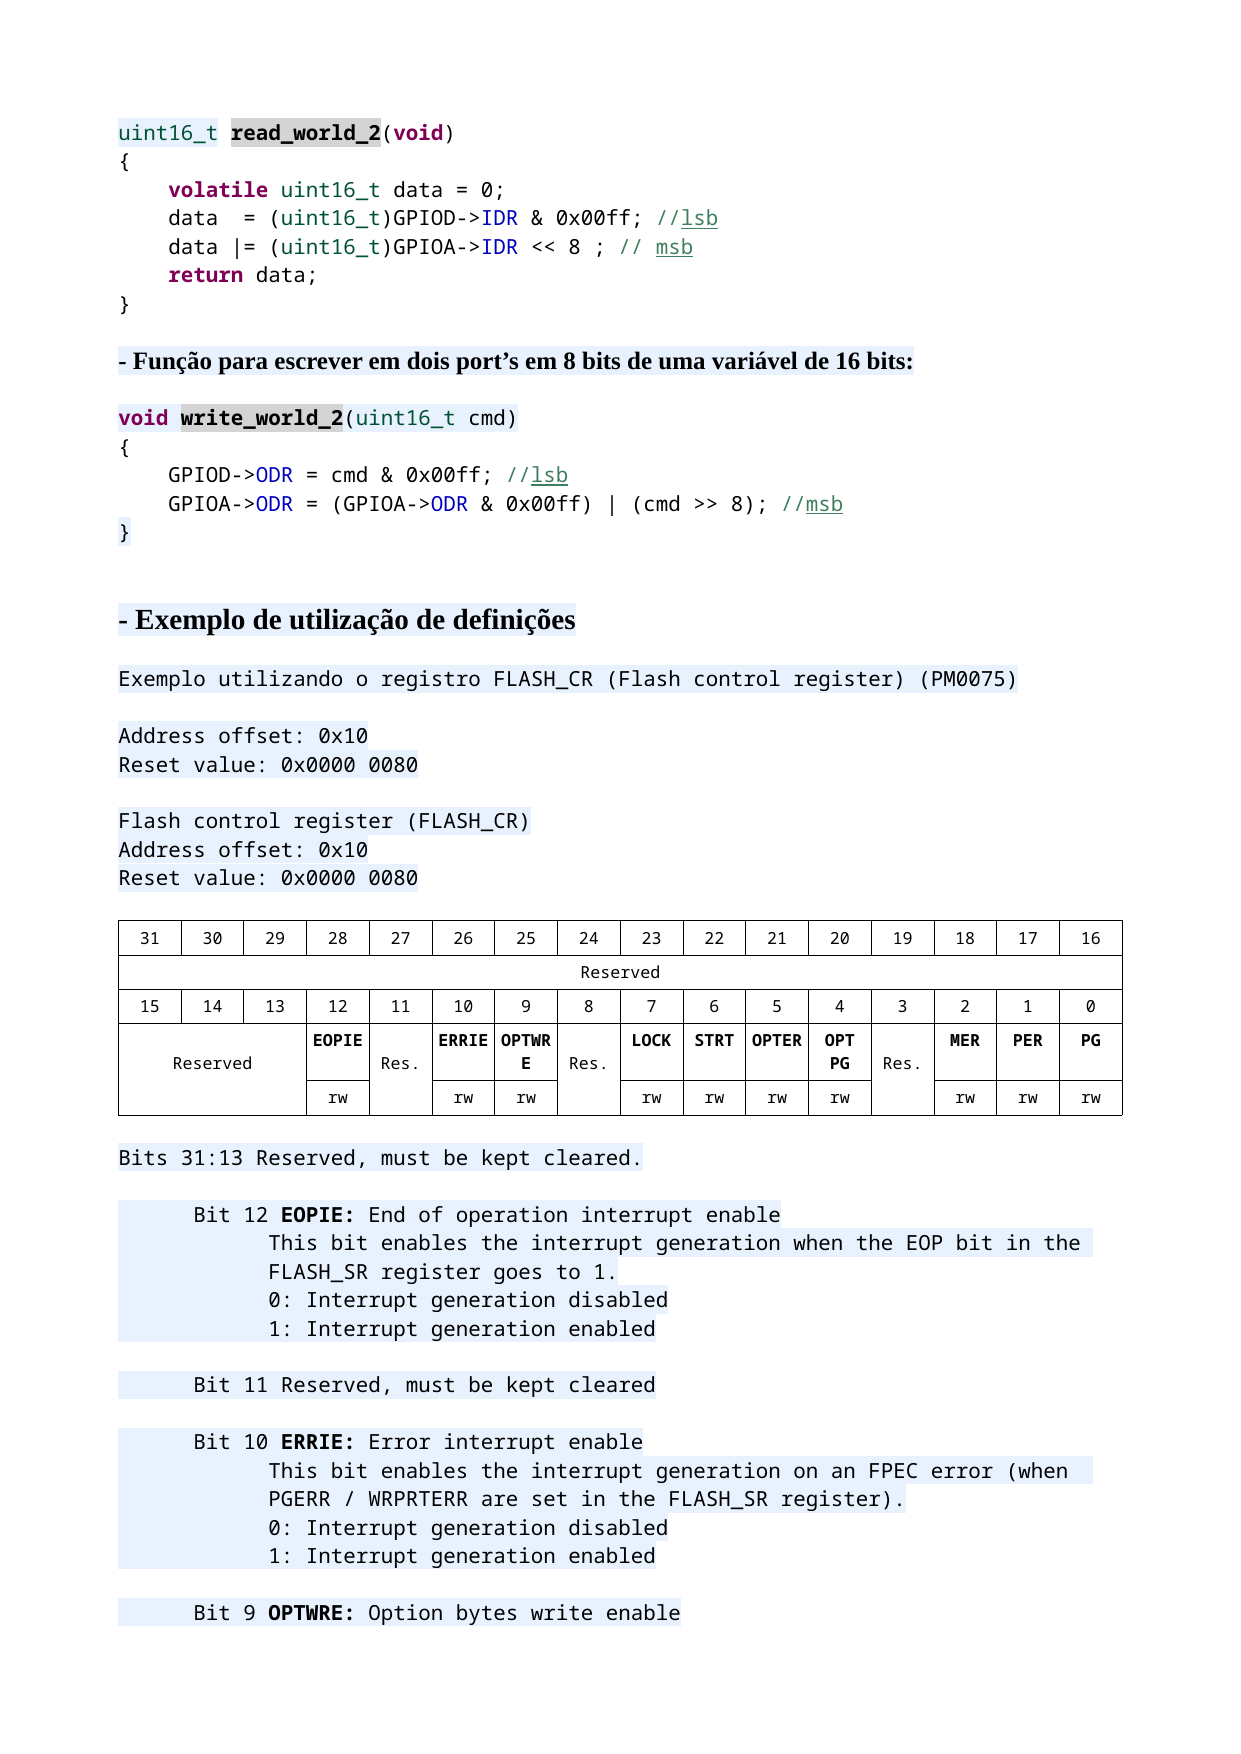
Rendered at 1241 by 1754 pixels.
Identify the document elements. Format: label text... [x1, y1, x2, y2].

table_header 30 [182, 921, 243, 955]
table_header 20 [809, 921, 871, 955]
text } [118, 289, 1122, 317]
text GPIOA->ODR = (GPIOA->ODR & 0x00ff) | (cmd >> 8); //msb [118, 489, 1122, 517]
text } [118, 517, 1122, 546]
table_cell 3 [872, 990, 934, 1023]
table_cell Reserved [119, 1024, 306, 1114]
table_cell Res. [558, 1024, 620, 1114]
table_cell ERRIE [433, 1024, 494, 1080]
table_cell rw [684, 1081, 745, 1114]
table_cell rw [935, 1081, 996, 1114]
table_cell 11 [370, 990, 432, 1023]
table_cell 9 [495, 990, 557, 1023]
table_header 29 [244, 921, 306, 955]
text volatile uint16_t data = 0; [118, 175, 1122, 203]
table_cell STRT [684, 1024, 745, 1080]
table_cell MER [935, 1024, 996, 1080]
table_cell 10 [433, 990, 494, 1023]
table_cell rw [621, 1081, 683, 1114]
text This bit enables the interrupt generation when the EOP bit in the FLASH_SR register goes to 1. [118, 1228, 1122, 1285]
text This bit enables the interrupt generation on an FPEC error (when PGERR / WRPRTERR are set in the FLASH_SR register). [118, 1456, 1122, 1513]
text 1: Interrupt generation enabled [118, 1541, 1122, 1569]
text data = (uint16_t)GPIOD->IDR & 0x00ff; //lsb [118, 203, 1122, 232]
table_cell 13 [244, 990, 306, 1023]
table_header 18 [935, 921, 996, 955]
table_header 22 [684, 921, 745, 955]
table_cell 14 [182, 990, 243, 1023]
table_header 28 [307, 921, 369, 955]
text Exemplo utilizando o registro FLASH_CR (Flash control register) (PM0075) [118, 664, 1122, 693]
text 0: Interrupt generation disabled [118, 1285, 1122, 1314]
text 1: Interrupt generation enabled [118, 1314, 1122, 1342]
text Bit 10 ERRIE: Error interrupt enable [118, 1427, 1122, 1456]
table_cell 15 [119, 990, 181, 1023]
table_header 25 [495, 921, 557, 955]
table_cell 5 [746, 990, 808, 1023]
text Reset value: 0x0000 0080 [118, 750, 1122, 778]
text GPIOD->ODR = cmd & 0x00ff; //lsb [118, 460, 1122, 489]
table_cell Res. [872, 1024, 934, 1114]
table_header 19 [872, 921, 934, 955]
text Address offset: 0x10 [118, 721, 1122, 750]
text return data; [118, 260, 1122, 289]
text Address offset: 0x10 [118, 835, 1122, 863]
table_cell 6 [684, 990, 745, 1023]
text - Função para escrever em dois port’s em 8 bits de uma variável de 16 bits: [118, 346, 1122, 375]
table_cell PER [997, 1024, 1059, 1080]
table_header 27 [370, 921, 432, 955]
text { [118, 432, 1122, 460]
table_cell rw [1060, 1081, 1122, 1114]
table_cell 4 [809, 990, 871, 1023]
text Flash control register (FLASH_CR) [118, 807, 1122, 835]
text data |= (uint16_t)GPIOA->IDR << 8 ; // msb [118, 232, 1122, 260]
table_cell 8 [558, 990, 620, 1023]
table_header 31 [119, 921, 181, 955]
table_cell 1 [997, 990, 1059, 1023]
text 0: Interrupt generation disabled [118, 1513, 1122, 1541]
table_header 16 [1060, 921, 1122, 955]
table_cell OPTWR E [495, 1024, 557, 1080]
table_header 21 [746, 921, 808, 955]
table_cell EOPIE [307, 1024, 369, 1080]
text Reset value: 0x0000 0080 [118, 863, 1122, 892]
text void write_world_2(uint16_t cmd) [118, 403, 1122, 432]
table_cell rw [433, 1081, 494, 1114]
table_header 26 [433, 921, 494, 955]
table_cell rw [307, 1081, 369, 1114]
text Bit 12 EOPIE: End of operation interrupt enable [118, 1200, 1122, 1228]
text uint16_t read_world_2(void) [118, 118, 1122, 147]
table_cell 12 [307, 990, 369, 1023]
table_cell OPT PG [809, 1024, 871, 1080]
text Bits 31:13 Reserved, must be kept cleared. [118, 1143, 1122, 1171]
table_cell LOCK [621, 1024, 683, 1080]
table_header 23 [621, 921, 683, 955]
table_header 17 [997, 921, 1059, 955]
table_cell 7 [621, 990, 683, 1023]
table_cell rw [809, 1081, 871, 1114]
text - Exemplo de utilização de definições [118, 602, 1122, 636]
table_cell Reserved [119, 956, 1122, 989]
text Bit 11 Reserved, must be kept cleared [118, 1371, 1122, 1399]
table_cell 0 [1060, 990, 1122, 1023]
table_cell rw [495, 1081, 557, 1114]
table_cell rw [746, 1081, 808, 1114]
table_cell PG [1060, 1024, 1122, 1080]
table_cell 2 [935, 990, 996, 1023]
table_cell OPTER [746, 1024, 808, 1080]
table_cell Res. [370, 1024, 432, 1114]
table_cell rw [997, 1081, 1059, 1114]
text { [118, 147, 1122, 175]
text Bit 9 OPTWRE: Option bytes write enable [118, 1598, 1122, 1626]
table_header 24 [558, 921, 620, 955]
